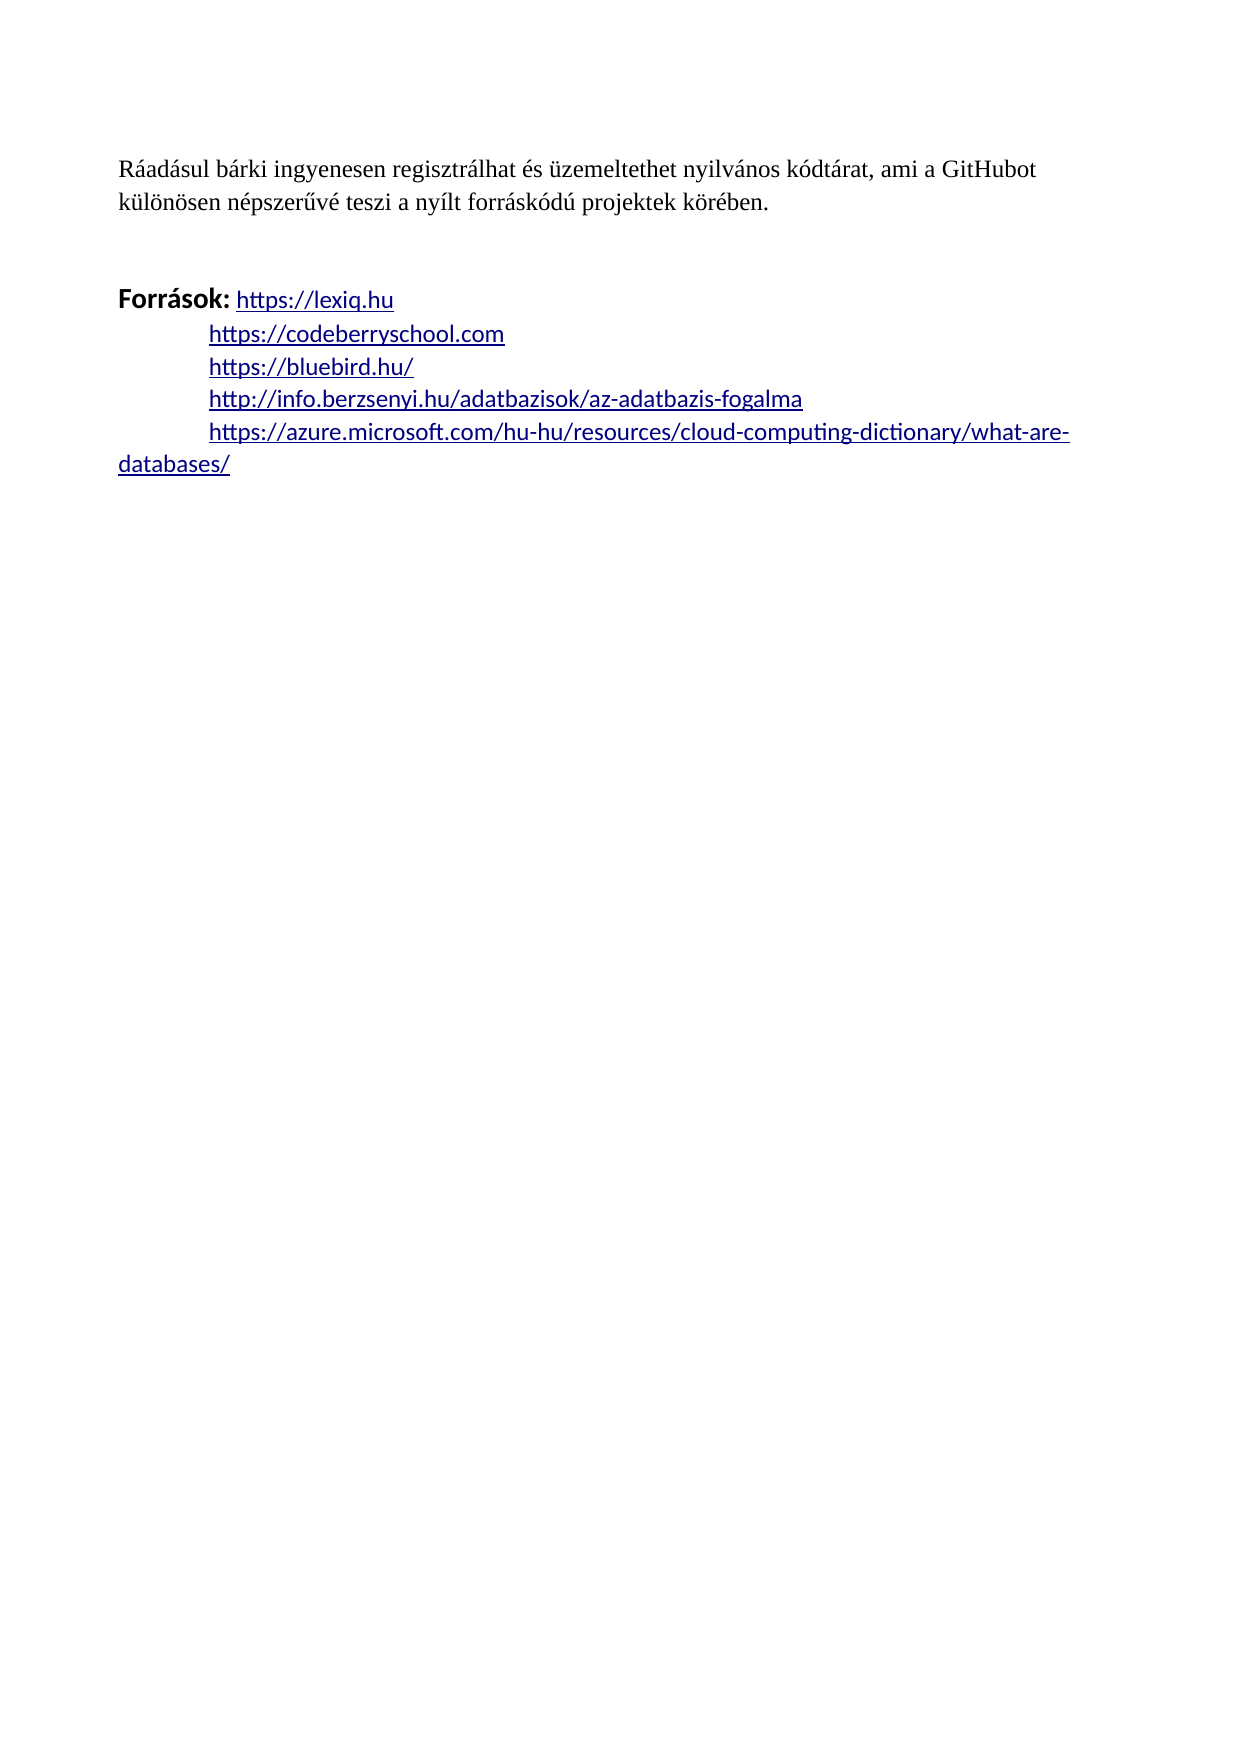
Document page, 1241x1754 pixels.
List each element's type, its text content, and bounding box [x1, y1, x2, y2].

text https://azure.microsoft.com/hu-hu/resources/cloud-computing-dictionary/what-are-databases/ [118, 414, 1122, 479]
text http://info.berzsenyi.hu/adatbazisok/az-adatbazis-fogalma [118, 381, 1122, 414]
text Források: https://lexiq.hu https://codeberryschool.com https://bluebird.hu/ [118, 281, 1122, 381]
text Ráadásul bárki ingyenesen regisztrálhat és üzemeltethet nyilvános kódtárat, ami a GitHubot különösen népszerűvé teszi a nyílt forráskódú projektek körében. [118, 118, 1122, 248]
